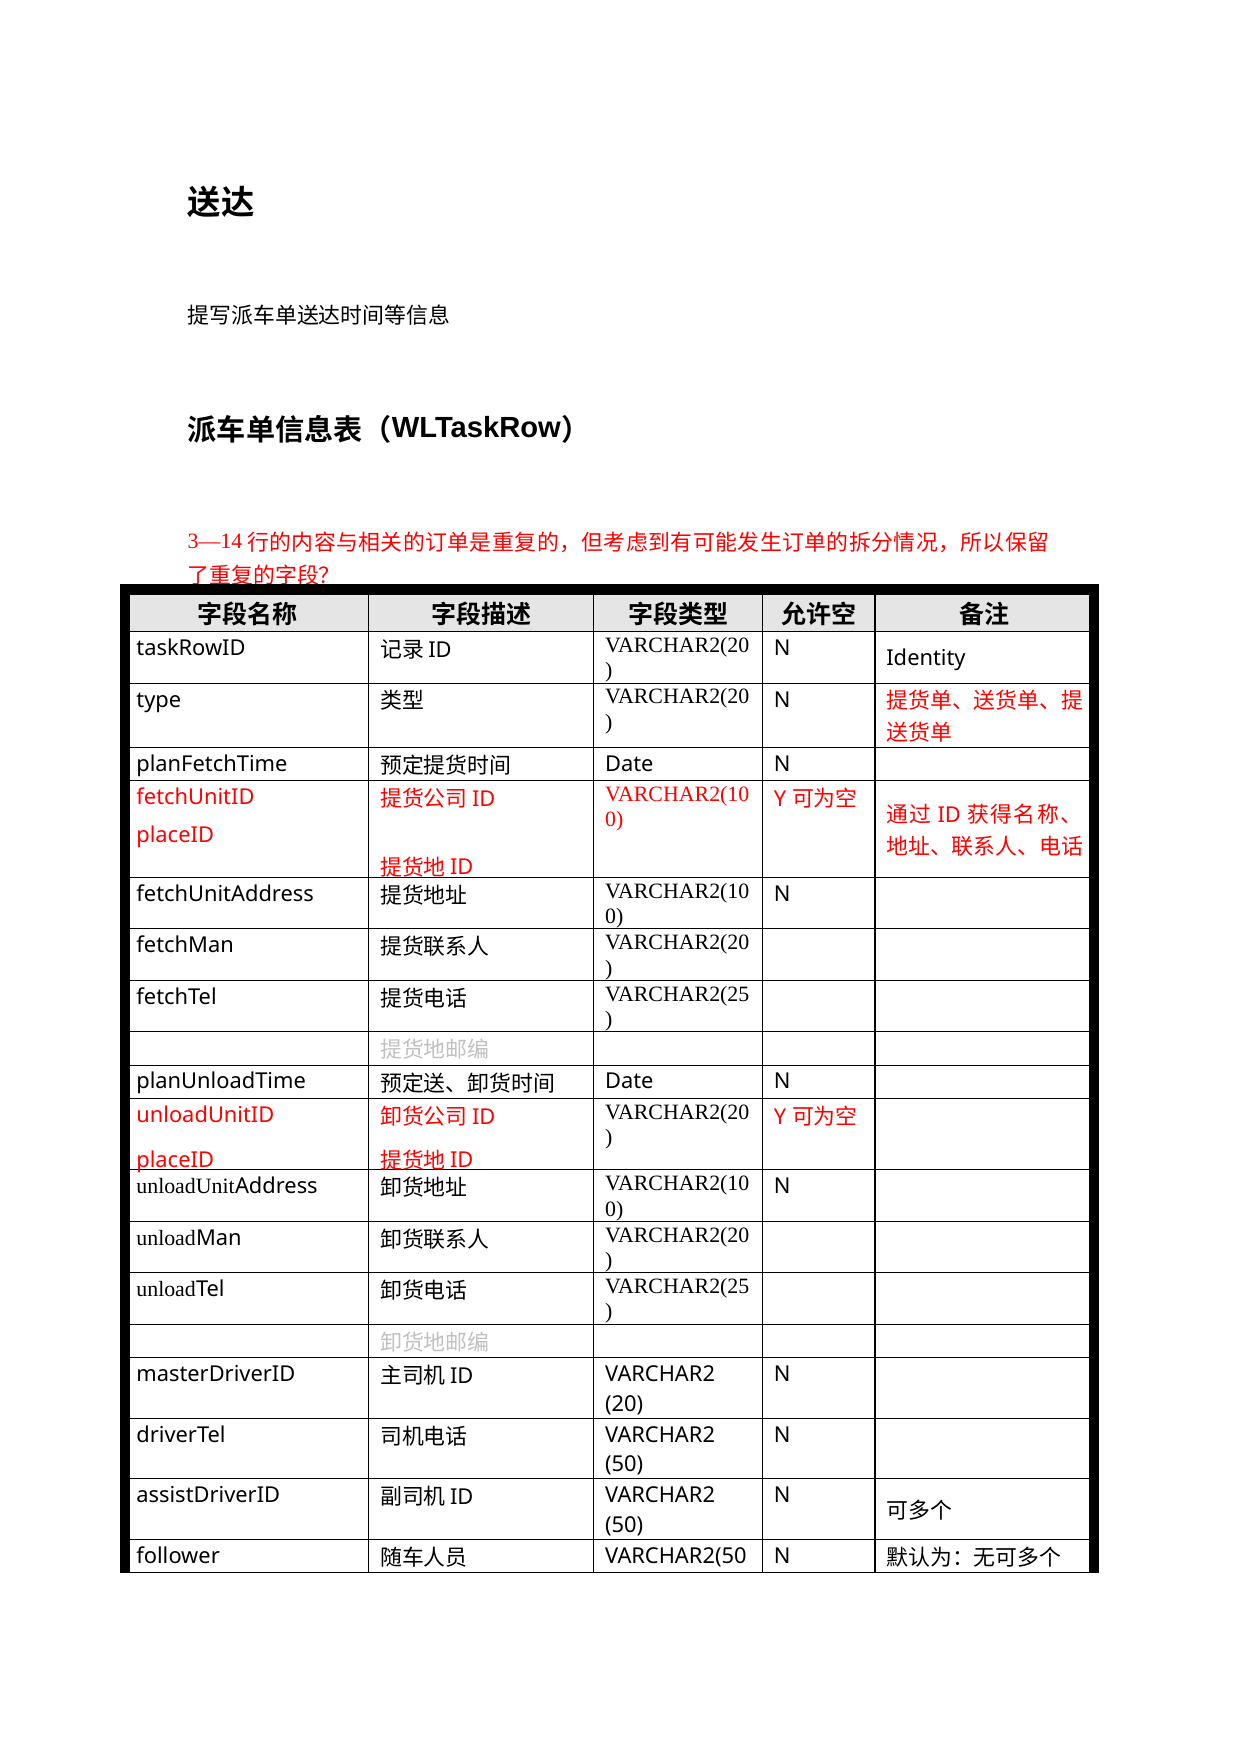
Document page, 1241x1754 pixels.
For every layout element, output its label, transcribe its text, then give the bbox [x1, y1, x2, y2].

table_cell VARCHAR2 (50) [594, 1479, 762, 1539]
table_cell [763, 929, 874, 980]
table_cell fetchMan [130, 929, 368, 980]
table_cell Identity [876, 632, 1089, 682]
table_cell 提货公司ID 提货地ID [369, 781, 593, 877]
table_header 字段名称 [130, 595, 368, 631]
table_cell [876, 1099, 1089, 1169]
table_cell 提货电话 [369, 981, 593, 1031]
table_cell VARCHAR2(25) [594, 981, 762, 1031]
subtitle 派车单信息表（WLTaskRow） [187, 389, 1053, 454]
table_cell VARCHAR2(20) [594, 1222, 762, 1272]
table_cell [763, 1325, 874, 1357]
table_cell [763, 1222, 874, 1272]
table_cell 可多个 [876, 1479, 1089, 1539]
table_cell [876, 1222, 1089, 1272]
table_cell VARCHAR2(50 [594, 1540, 762, 1572]
table_cell [594, 1032, 762, 1064]
table_cell planFetchTime [130, 748, 368, 780]
table_cell N [763, 748, 874, 780]
table_cell 卸货公司ID 提货地ID [369, 1099, 593, 1169]
table_cell VARCHAR2(20) [594, 929, 762, 980]
table_header 字段描述 [369, 595, 593, 631]
table_cell 默认为：无可多个 [876, 1540, 1089, 1572]
table_cell N [763, 684, 874, 747]
table_cell N [763, 1170, 874, 1221]
table_cell [876, 1419, 1089, 1478]
table_cell assistDriverID [130, 1479, 368, 1539]
table_cell [876, 1273, 1089, 1324]
subtitle 送达 [187, 162, 1053, 227]
table_cell [763, 981, 874, 1031]
table_cell VARCHAR2(25) [594, 1273, 762, 1324]
table_cell 卸货地邮编 [369, 1325, 593, 1357]
table_cell fetchTel [130, 981, 368, 1031]
table_cell follower [130, 1540, 368, 1572]
table_cell VARCHAR2(20) [594, 684, 762, 747]
table_cell N [763, 1358, 874, 1418]
table_cell [876, 748, 1089, 780]
table_cell [763, 1273, 874, 1324]
text 3—14行的内容与相关的订单是重复的，但考虑到有可能发生订单的拆分情况，所以保留了重复的字段？ [187, 519, 1053, 584]
text 提写派车单送达时间等信息 [187, 292, 1053, 324]
table_cell VARCHAR2(20) [594, 1099, 762, 1169]
table_cell Date [594, 1066, 762, 1098]
table_cell VARCHAR2(100) [594, 781, 762, 877]
table_cell Y 可为空 [763, 781, 874, 877]
table_cell taskRowID [130, 632, 368, 682]
table_cell 提货单、送货单、提送货单 [876, 684, 1089, 747]
table_header 备注 [876, 595, 1089, 631]
table_cell [130, 1032, 368, 1064]
table_cell 预定提货时间 [369, 748, 593, 780]
table_cell VARCHAR2 (20) [594, 1358, 762, 1418]
table_cell 卸货联系人 [369, 1222, 593, 1272]
table_cell unloadUnitAddress [130, 1170, 368, 1221]
table_cell N [763, 878, 874, 928]
table_cell 提货联系人 [369, 929, 593, 980]
table_cell 卸货地址 [369, 1170, 593, 1221]
table_cell planUnloadTime [130, 1066, 368, 1098]
table_cell type [130, 684, 368, 747]
table_cell driverTel [130, 1419, 368, 1478]
table_cell 主司机ID [369, 1358, 593, 1418]
table_cell 副司机ID [369, 1479, 593, 1539]
table_cell fetchUnitID placeID [130, 781, 368, 877]
table_cell [876, 1066, 1089, 1098]
table_cell [876, 929, 1089, 980]
table_cell 随车人员 [369, 1540, 593, 1572]
table_cell VARCHAR2(20) [594, 632, 762, 682]
table_header 允许空 [763, 595, 874, 631]
table_cell unloadTel [130, 1273, 368, 1324]
table_cell masterDriverID [130, 1358, 368, 1418]
table_cell VARCHAR2(100) [594, 1170, 762, 1221]
table_cell fetchUnitAddress [130, 878, 368, 928]
table_cell [130, 1325, 368, 1357]
table_cell 预定送、卸货时间 [369, 1066, 593, 1098]
table_cell 提货地邮编 [369, 1032, 593, 1064]
table_cell 通过ID获得名称、地址、联系人、电话 [876, 781, 1089, 877]
table_cell unloadMan [130, 1222, 368, 1272]
table_cell 司机电话 [369, 1419, 593, 1478]
table_header 字段类型 [594, 595, 762, 631]
table_cell [876, 878, 1089, 928]
table_cell N [763, 1540, 874, 1572]
table_cell VARCHAR2 (50) [594, 1419, 762, 1478]
table_cell N [763, 1479, 874, 1539]
table_cell N [763, 1066, 874, 1098]
table_cell [876, 1325, 1089, 1357]
table_cell Date [594, 748, 762, 780]
table_cell [594, 1325, 762, 1357]
table_cell 类型 [369, 684, 593, 747]
table_cell Y 可为空 [763, 1099, 874, 1169]
table_cell unloadUnitID placeID [130, 1099, 368, 1169]
table_cell 记录ID [369, 632, 593, 682]
table_cell [876, 981, 1089, 1031]
table_cell [876, 1170, 1089, 1221]
table_cell 卸货电话 [369, 1273, 593, 1324]
table_cell VARCHAR2(100) [594, 878, 762, 928]
table_cell [876, 1358, 1089, 1418]
table_cell [763, 1032, 874, 1064]
table_cell [876, 1032, 1089, 1064]
table_cell N [763, 632, 874, 682]
table_cell N [763, 1419, 874, 1478]
table_cell 提货地址 [369, 878, 593, 928]
